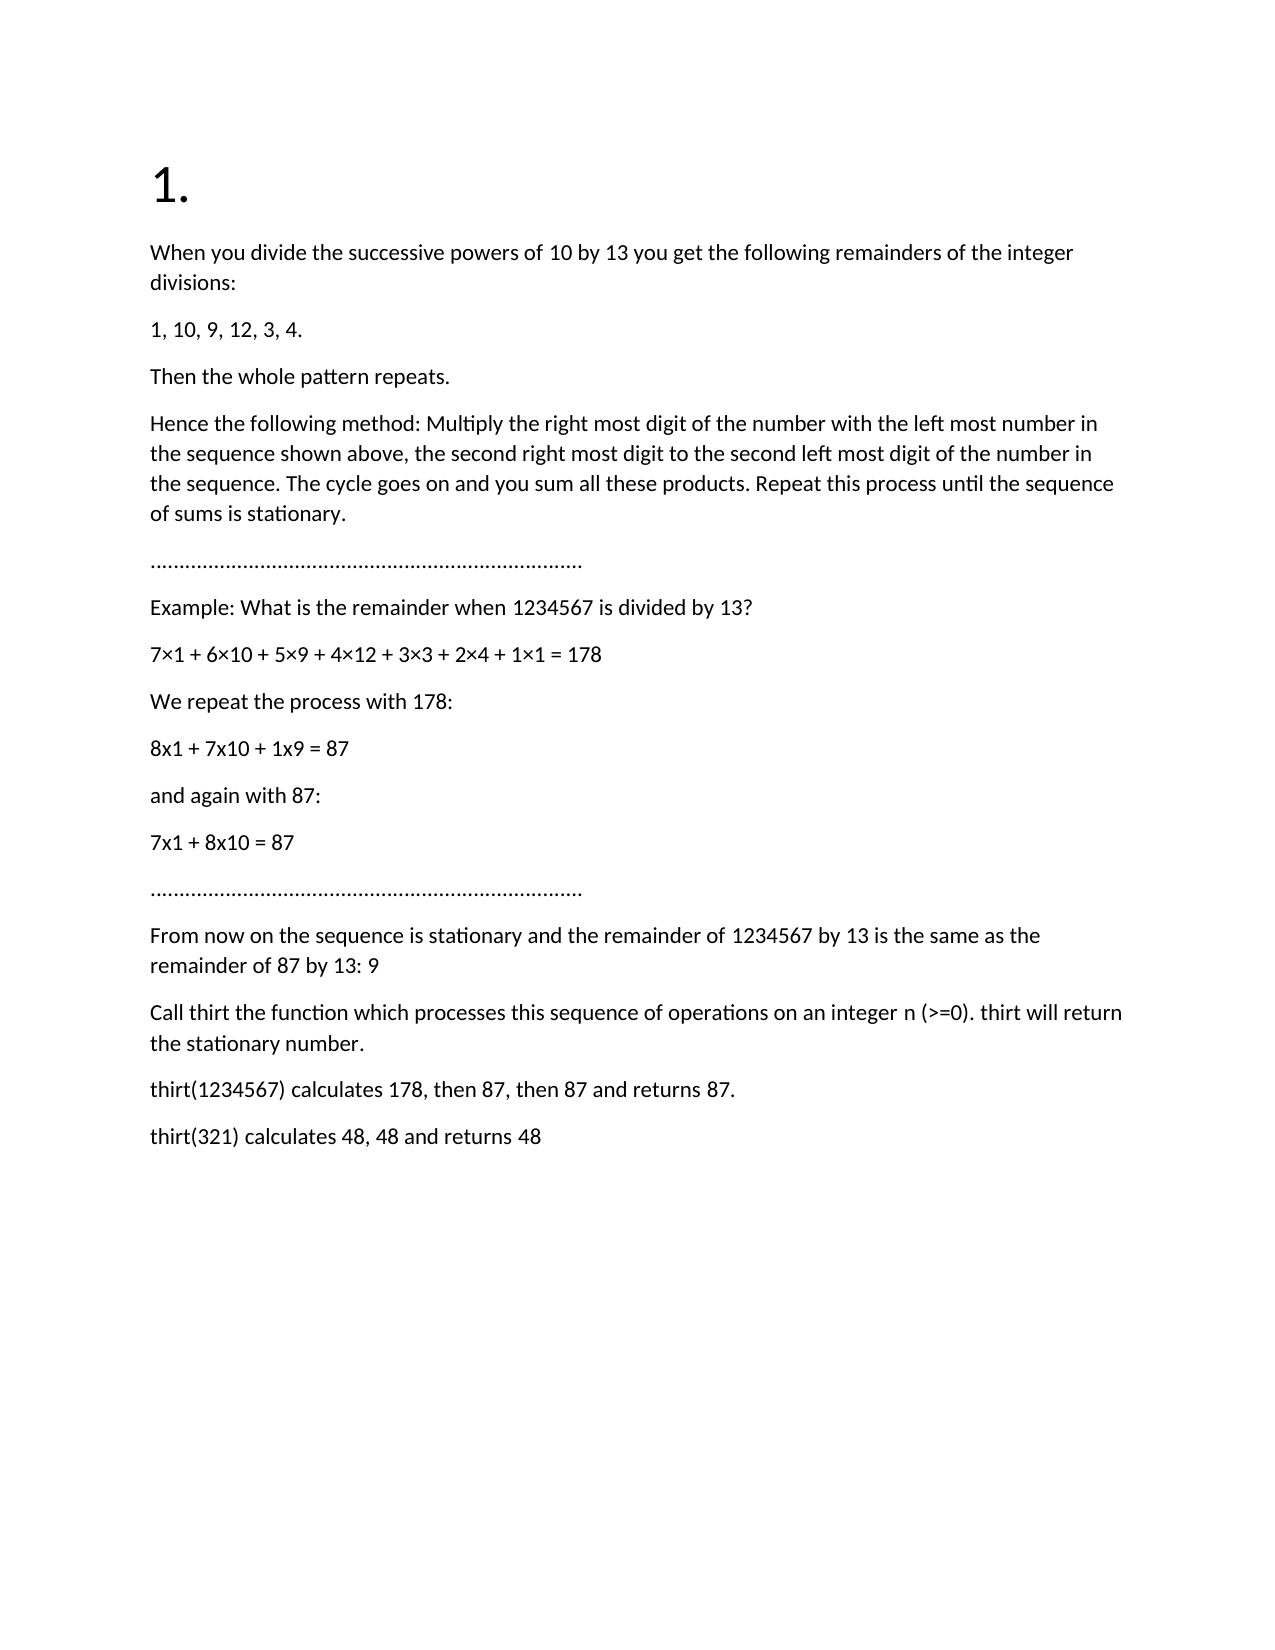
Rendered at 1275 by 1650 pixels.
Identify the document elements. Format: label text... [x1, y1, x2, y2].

text ........................................................................... [150, 874, 1125, 902]
text We repeat the process with 178: [150, 687, 1125, 715]
text thirt(1234567) calculates 178, then 87, then 87 and returns 87. [150, 1076, 1125, 1103]
text From now on the sequence is stationary and the remainder of 1234567 by 13 is the same as the remainder of 87 by 13: 9 [150, 921, 1125, 979]
text 1, 10, 9, 12, 3, 4. [150, 315, 1125, 343]
text 7×1 + 6×10 + 5×9 + 4×12 + 3×3 + 2×4 + 1×1 = 178 [150, 640, 1125, 668]
text When you divide the successive powers of 10 by 13 you get the following remainders of the integer divisions: [150, 238, 1125, 296]
text Call thirt the function which processes this sequence of operations on an integer n (>=0). thirt will return the stationary number. [150, 998, 1125, 1057]
text 7x1 + 8x10 = 87 [150, 828, 1125, 856]
text Hence the following method: Multiply the right most digit of the number with the left most number in the sequence shown above, the second right most digit to the second left most digit of the number in the sequence. The cycle goes on and you sum all these products. Repeat this process until the sequence of sums is stationary. [150, 409, 1125, 527]
text Then the whole pattern repeats. [150, 362, 1125, 390]
text and again with 87: [150, 781, 1125, 809]
text 8x1 + 7x10 + 1x9 = 87 [150, 734, 1125, 762]
text ........................................................................... [150, 546, 1125, 574]
text thirt(321) calculates 48, 48 and returns 48 [150, 1122, 1125, 1150]
text Example: What is the remainder when 1234567 is divided by 13? [150, 593, 1125, 621]
text 1. [150, 150, 1125, 216]
